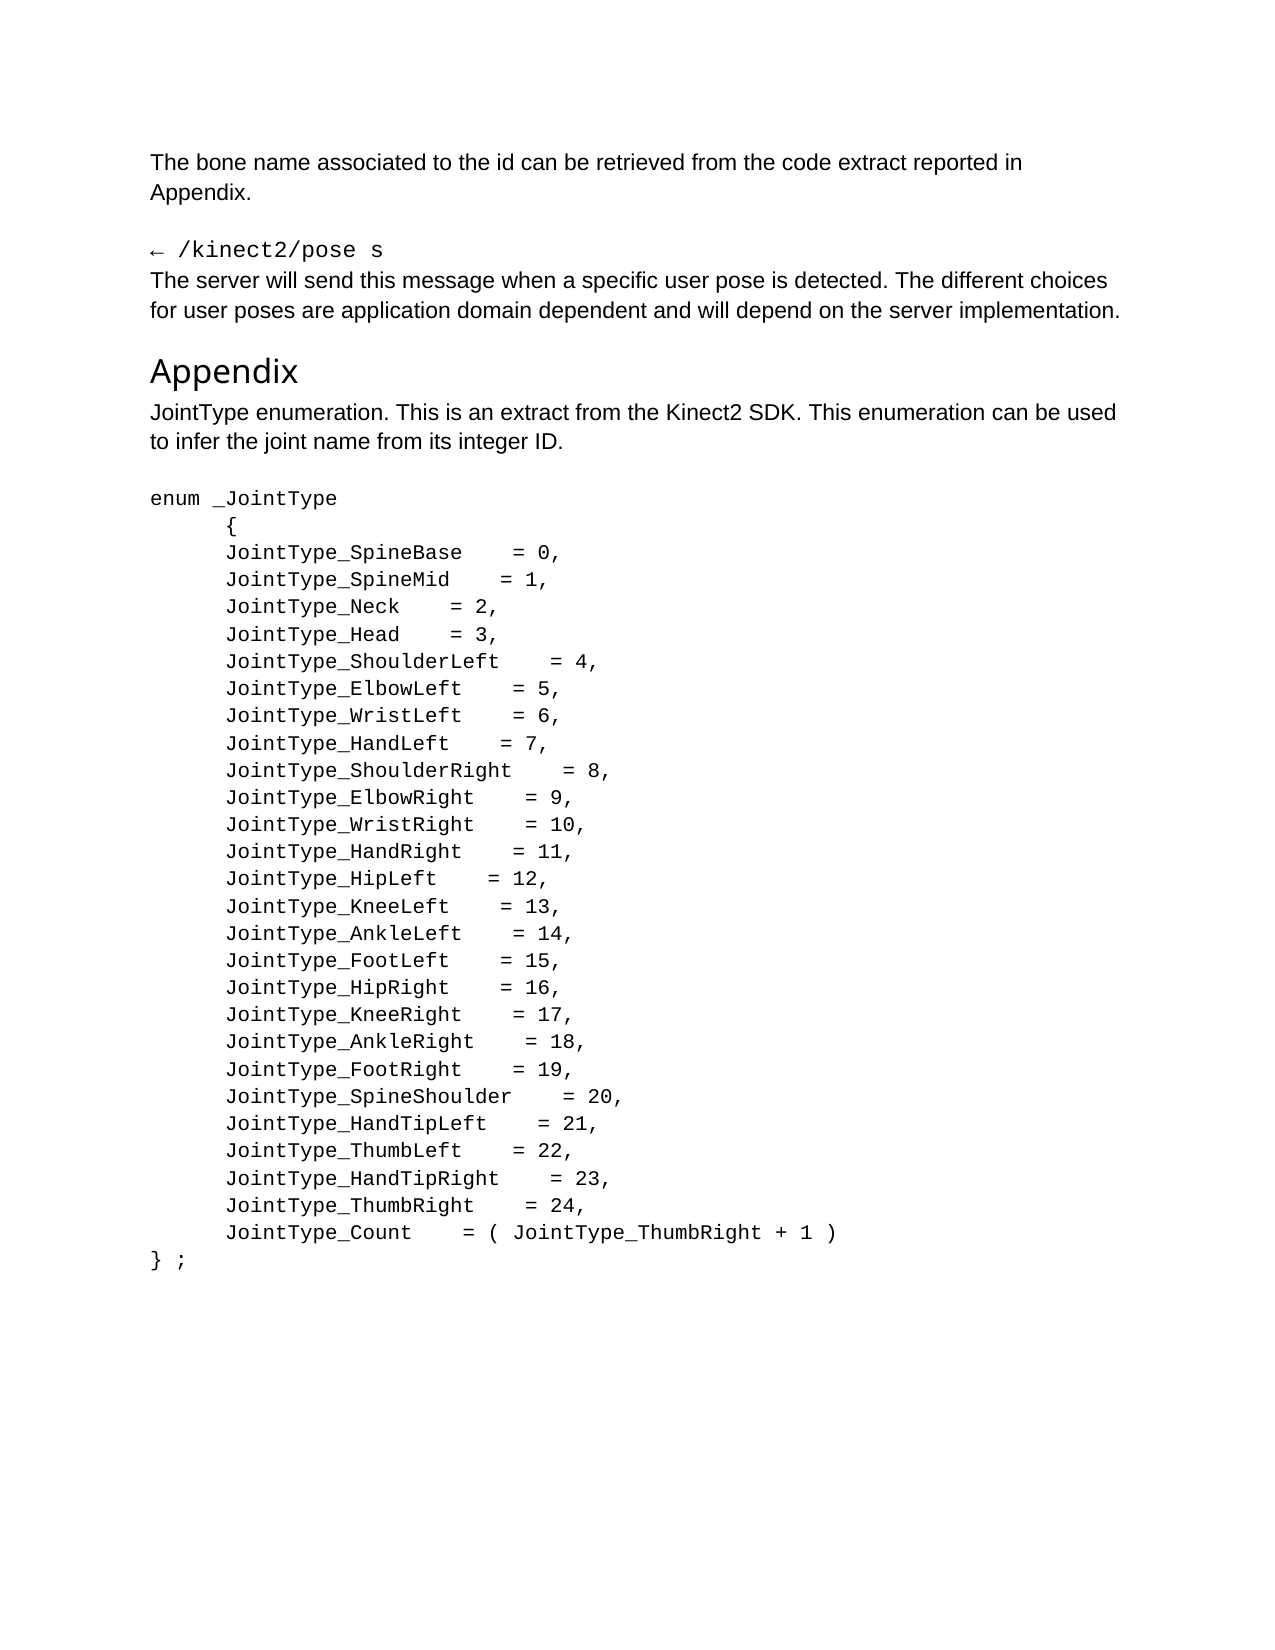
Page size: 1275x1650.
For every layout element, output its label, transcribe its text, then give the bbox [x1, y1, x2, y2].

text JointType_WristRight = 10, [150, 814, 1125, 838]
text JointType_FootRight = 19, [150, 1059, 1125, 1082]
subtitle Appendix [150, 347, 1125, 393]
text JointType_SpineBase = 0, [150, 542, 1125, 566]
text JointType_SpineMid = 1, [150, 569, 1125, 593]
text JointType_KneeRight = 17, [150, 1004, 1125, 1028]
text ← /kinect2/pose s [150, 238, 1125, 264]
text JointType_ThumbRight = 24, [150, 1195, 1125, 1218]
text JointType_KneeLeft = 13, [150, 896, 1125, 919]
text JointType_ShoulderRight = 8, [150, 760, 1125, 783]
text The bone name associated to the id can be retrieved from the code extract reported in Appendix. [150, 150, 1125, 205]
text JointType_HipLeft = 12, [150, 868, 1125, 892]
text JointType_AnkleRight = 18, [150, 1032, 1125, 1055]
text JointType_HandLeft = 7, [150, 732, 1125, 756]
text JointType_HandTipLeft = 21, [150, 1113, 1125, 1137]
text JointType_ThumbLeft = 22, [150, 1140, 1125, 1164]
text JointType_HandRight = 11, [150, 841, 1125, 865]
text JointType_ShoulderLeft = 4, [150, 651, 1125, 674]
text The server will send this message when a specific user pose is detected. The different choices for user poses are application domain dependent and will depend on the server implementation. [150, 268, 1125, 323]
text } ; [150, 1249, 1125, 1273]
text JointType_FootLeft = 15, [150, 950, 1125, 974]
text JointType_ElbowRight = 9, [150, 787, 1125, 811]
text JointType_AnkleLeft = 14, [150, 923, 1125, 946]
text JointType_Count = ( JointType_ThumbRight + 1 ) [150, 1222, 1125, 1246]
text JointType_WristLeft = 6, [150, 705, 1125, 729]
text JointType enumeration. This is an extract from the Kinect2 SDK. This enumeration can be used to infer the joint name from its integer ID. [150, 400, 1125, 455]
text JointType_SpineShoulder = 20, [150, 1086, 1125, 1109]
text JointType_Head = 3, [150, 624, 1125, 647]
text { [150, 515, 1125, 539]
text JointType_ElbowLeft = 5, [150, 678, 1125, 702]
text JointType_HandTipRight = 23, [150, 1167, 1125, 1191]
text enum _JointType [150, 488, 1125, 511]
text JointType_HipRight = 16, [150, 977, 1125, 1001]
text JointType_Neck = 2, [150, 597, 1125, 620]
